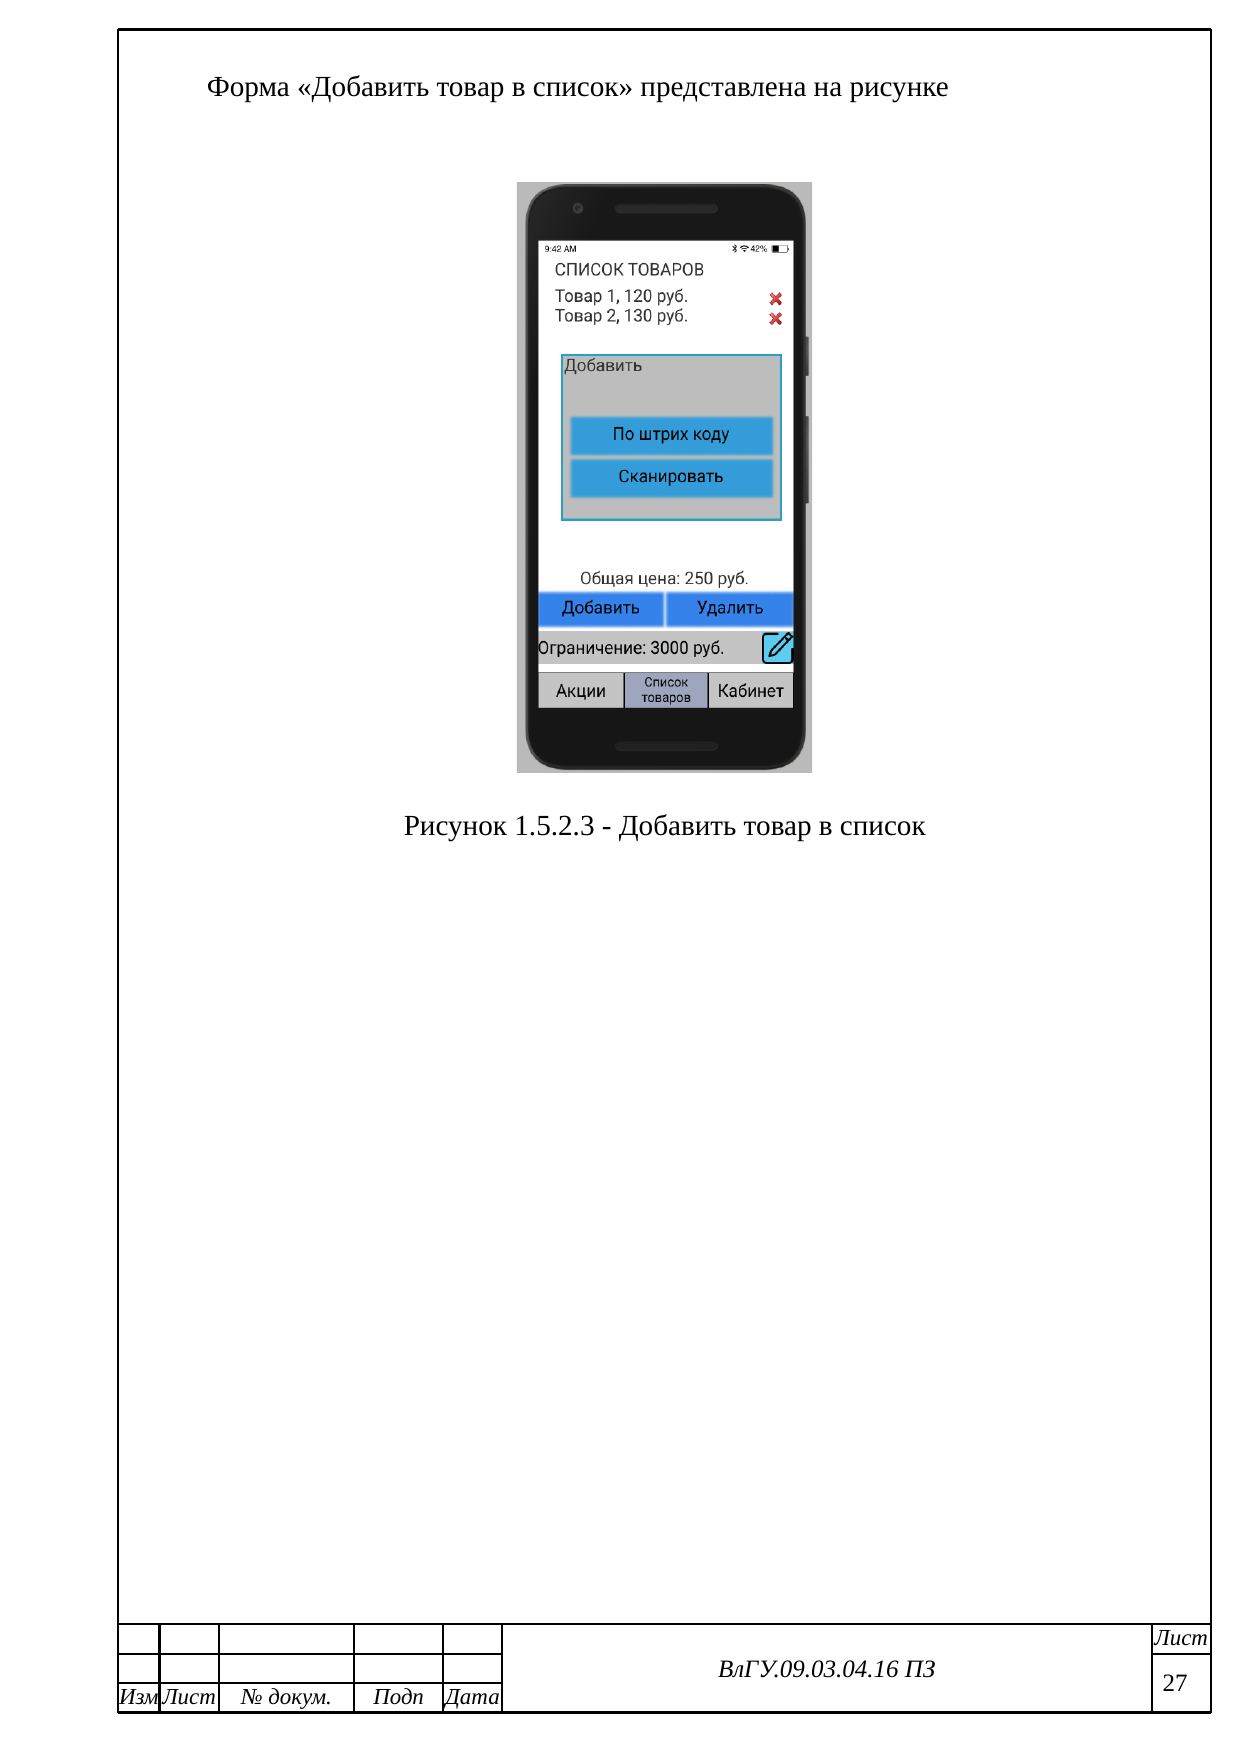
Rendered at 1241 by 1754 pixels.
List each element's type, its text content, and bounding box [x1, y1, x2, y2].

text Форма «Добавить товар в список» представлена на рисунке [136, 69, 1193, 102]
picture [516, 182, 813, 773]
text Рисунок 1.5.2.3 - Добавить товар в список [163, 808, 1166, 842]
